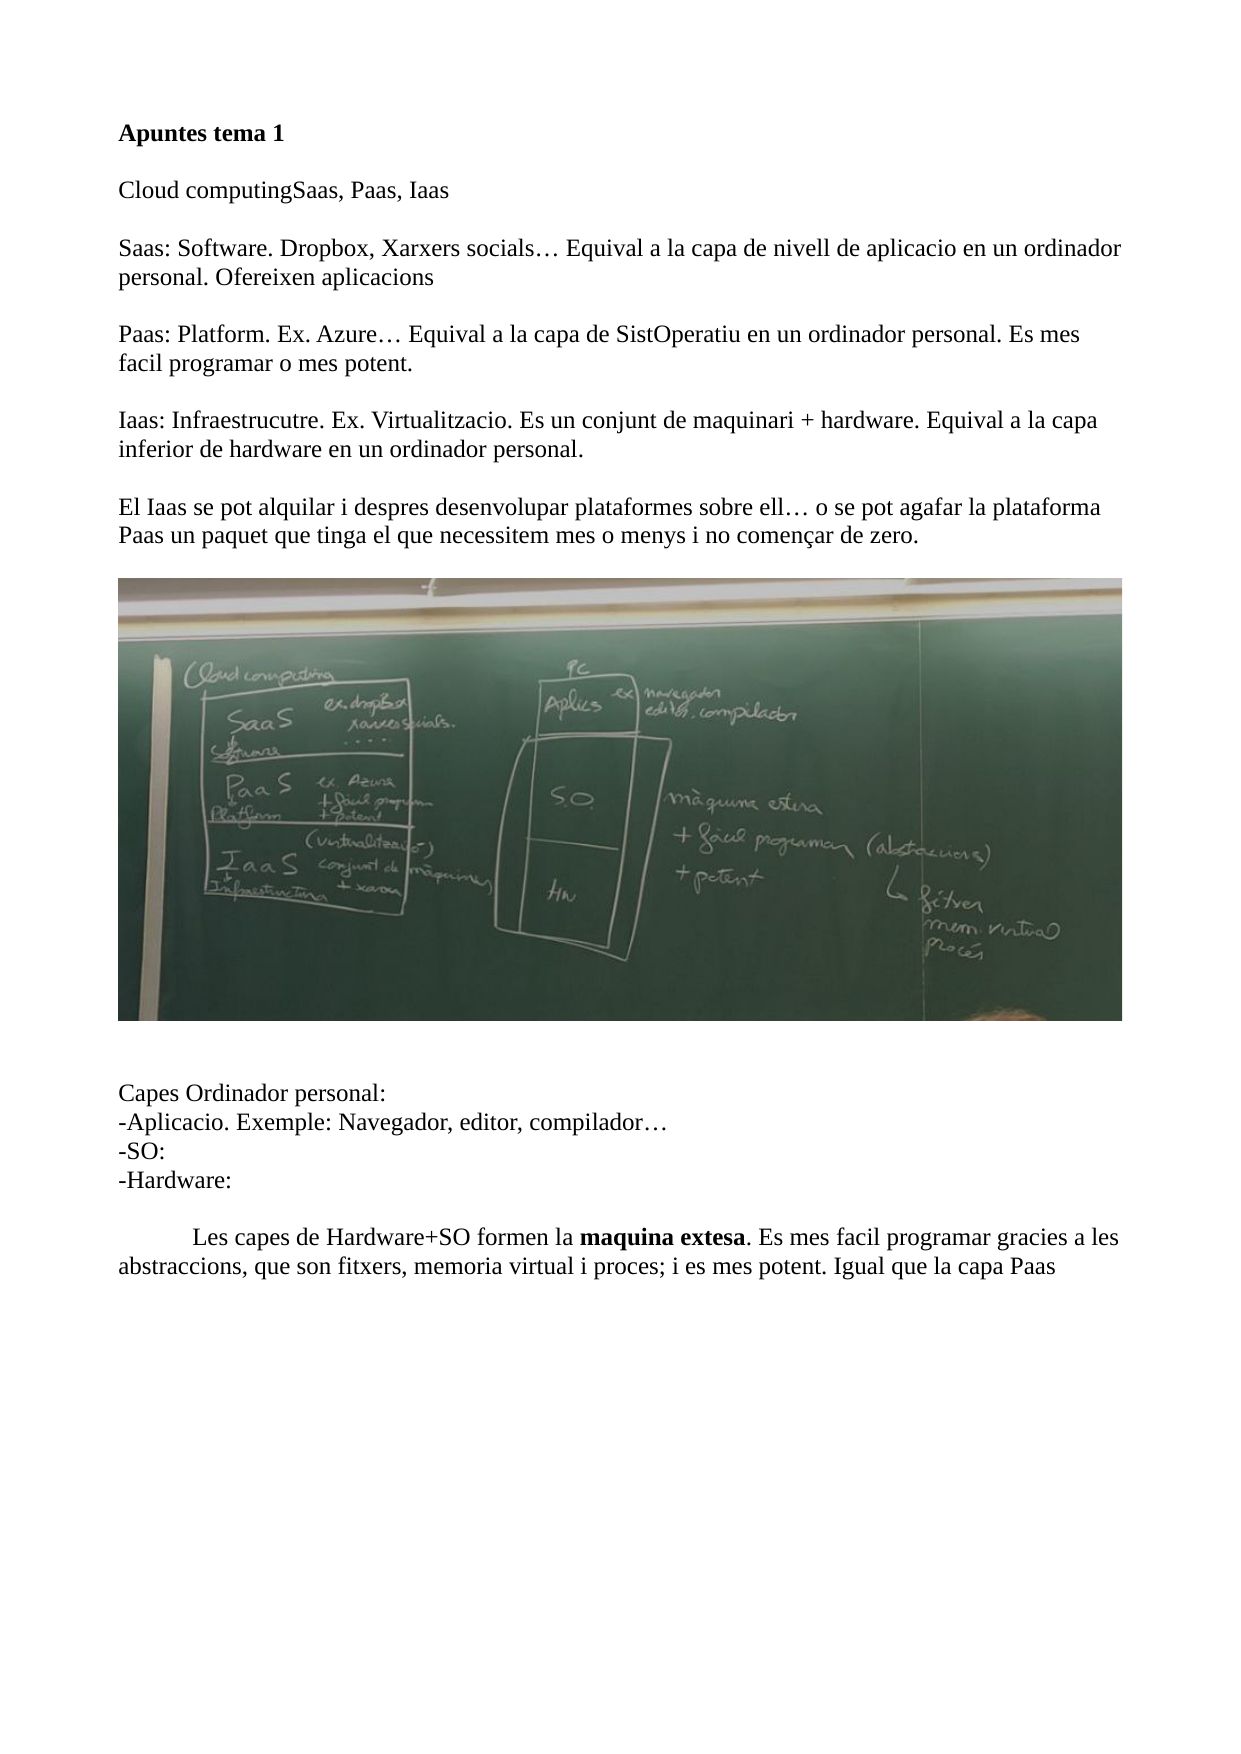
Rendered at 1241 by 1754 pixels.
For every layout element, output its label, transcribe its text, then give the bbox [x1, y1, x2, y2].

text Apuntes tema 1 [118, 118, 1122, 147]
text Capes Ordinador personal: [118, 1078, 1122, 1107]
text Cloud computingSaas, Paas, Iaas [118, 176, 1122, 204]
text -Hardware: [118, 1165, 1122, 1193]
text Saas: Software. Dropbox, Xarxers socials… Equival a la capa de nivell de aplicacio en un ordinador personal. Ofereixen aplicacions [118, 233, 1122, 291]
text Iaas: Infraestrucutre. Ex. Virtualitzacio. Es un conjunt de maquinari + hardware. Equival a la capa inferior de hardware en un ordinador personal. [118, 406, 1122, 463]
text Paas: Platform. Ex. Azure… Equival a la capa de SistOperatiu en un ordinador personal. Es mes facil programar o mes potent. [118, 319, 1122, 377]
text -SO: [118, 1136, 1122, 1165]
text El Iaas se pot alquilar i despres desenvolupar plataformes sobre ell… o se pot agafar la plataforma Paas un paquet que tinga el que necessitem mes o menys i no començar de zero. [118, 492, 1122, 549]
text -Aplicacio. Exemple: Navegador, editor, compilador… [118, 1107, 1122, 1136]
picture [118, 578, 1123, 1021]
text Les capes de Hardware+SO formen la maquina extesa. Es mes facil programar gracies a les abstraccions, que son fitxers, memoria virtual i proces; i es mes potent. Igual que la capa Paas [118, 1222, 1122, 1280]
